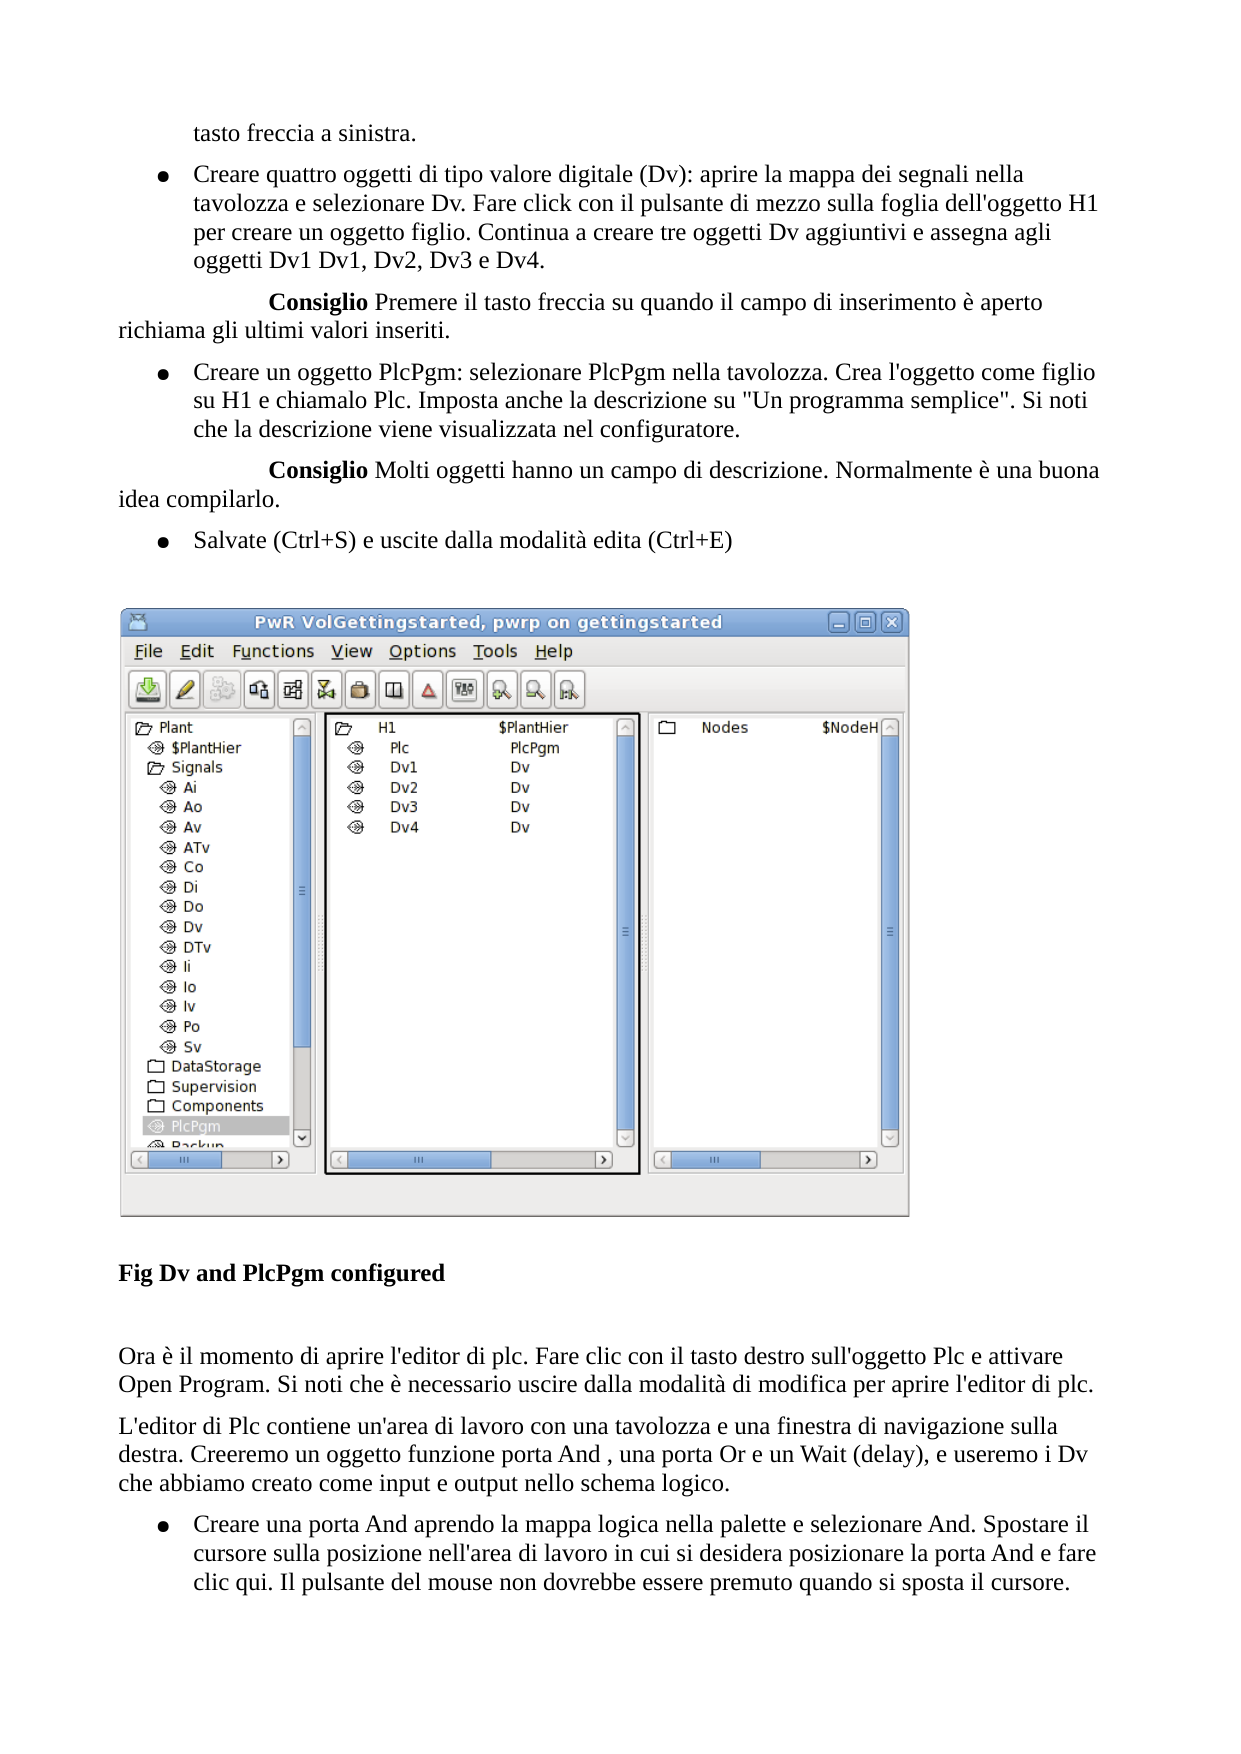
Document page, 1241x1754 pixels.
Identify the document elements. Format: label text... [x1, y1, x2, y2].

text Fig Dv and PlcPgm configured [118, 1258, 1122, 1287]
text L'editor di Plc contiene un'area di lavoro con una tavolozza e una finestra di navigazione sulla destra. Creeremo un oggetto funzione porta And , una porta Or e un Wait (delay), e useremo i Dv che abbiamo creato come input e output nello schema logico. [118, 1411, 1122, 1497]
picture [120, 608, 910, 1217]
list Creare una porta And aprendo la mappa logica nella palette e selezionare And. Spostare il cursore sulla posizione nell'area di lavoro in cui si desidera posizionare la porta And e fare clic qui. Il pulsante del mouse non dovrebbe essere premuto quando si sposta il cursore. [156, 1509, 1122, 1596]
text Consiglio Premere il tasto freccia su quando il campo di inserimento è aperto richiama gli ultimi valori inseriti. [118, 287, 1122, 344]
text Ora è il momento di aprire l'editor di plc. Fare clic con il tasto destro sull'oggetto Plc e attivare Open Program. Si noti che è necessario uscire dalla modalità di modifica per aprire l'editor di plc. [118, 1341, 1122, 1398]
list Creare un oggetto PlcPgm: selezionare PlcPgm nella tavolozza. Crea l'oggetto come figlio su H1 e chiamalo Plc. Imposta anche la descrizione su "Un programma semplice". Si noti che la descrizione viene visualizzata nel configuratore. [156, 357, 1122, 443]
list tasto freccia a sinistra. [156, 118, 1122, 147]
text Consiglio Molti oggetti hanno un campo di descrizione. Normalmente è una buona idea compilarlo. [118, 456, 1122, 513]
list Salvate (Ctrl+S) e uscite dalla modalità edita (Ctrl+E) [156, 526, 1122, 554]
list Creare quattro oggetti di tipo valore digitale (Dv): aprire la mappa dei segnali nella tavolozza e selezionare Dv. Fare click con il pulsante di mezzo sulla foglia dell'oggetto H1 per creare un oggetto figlio. Continua a creare tre oggetti Dv aggiuntivi e assegna agli oggetti Dv1 Dv1, Dv2, Dv3 e Dv4. [156, 159, 1122, 274]
